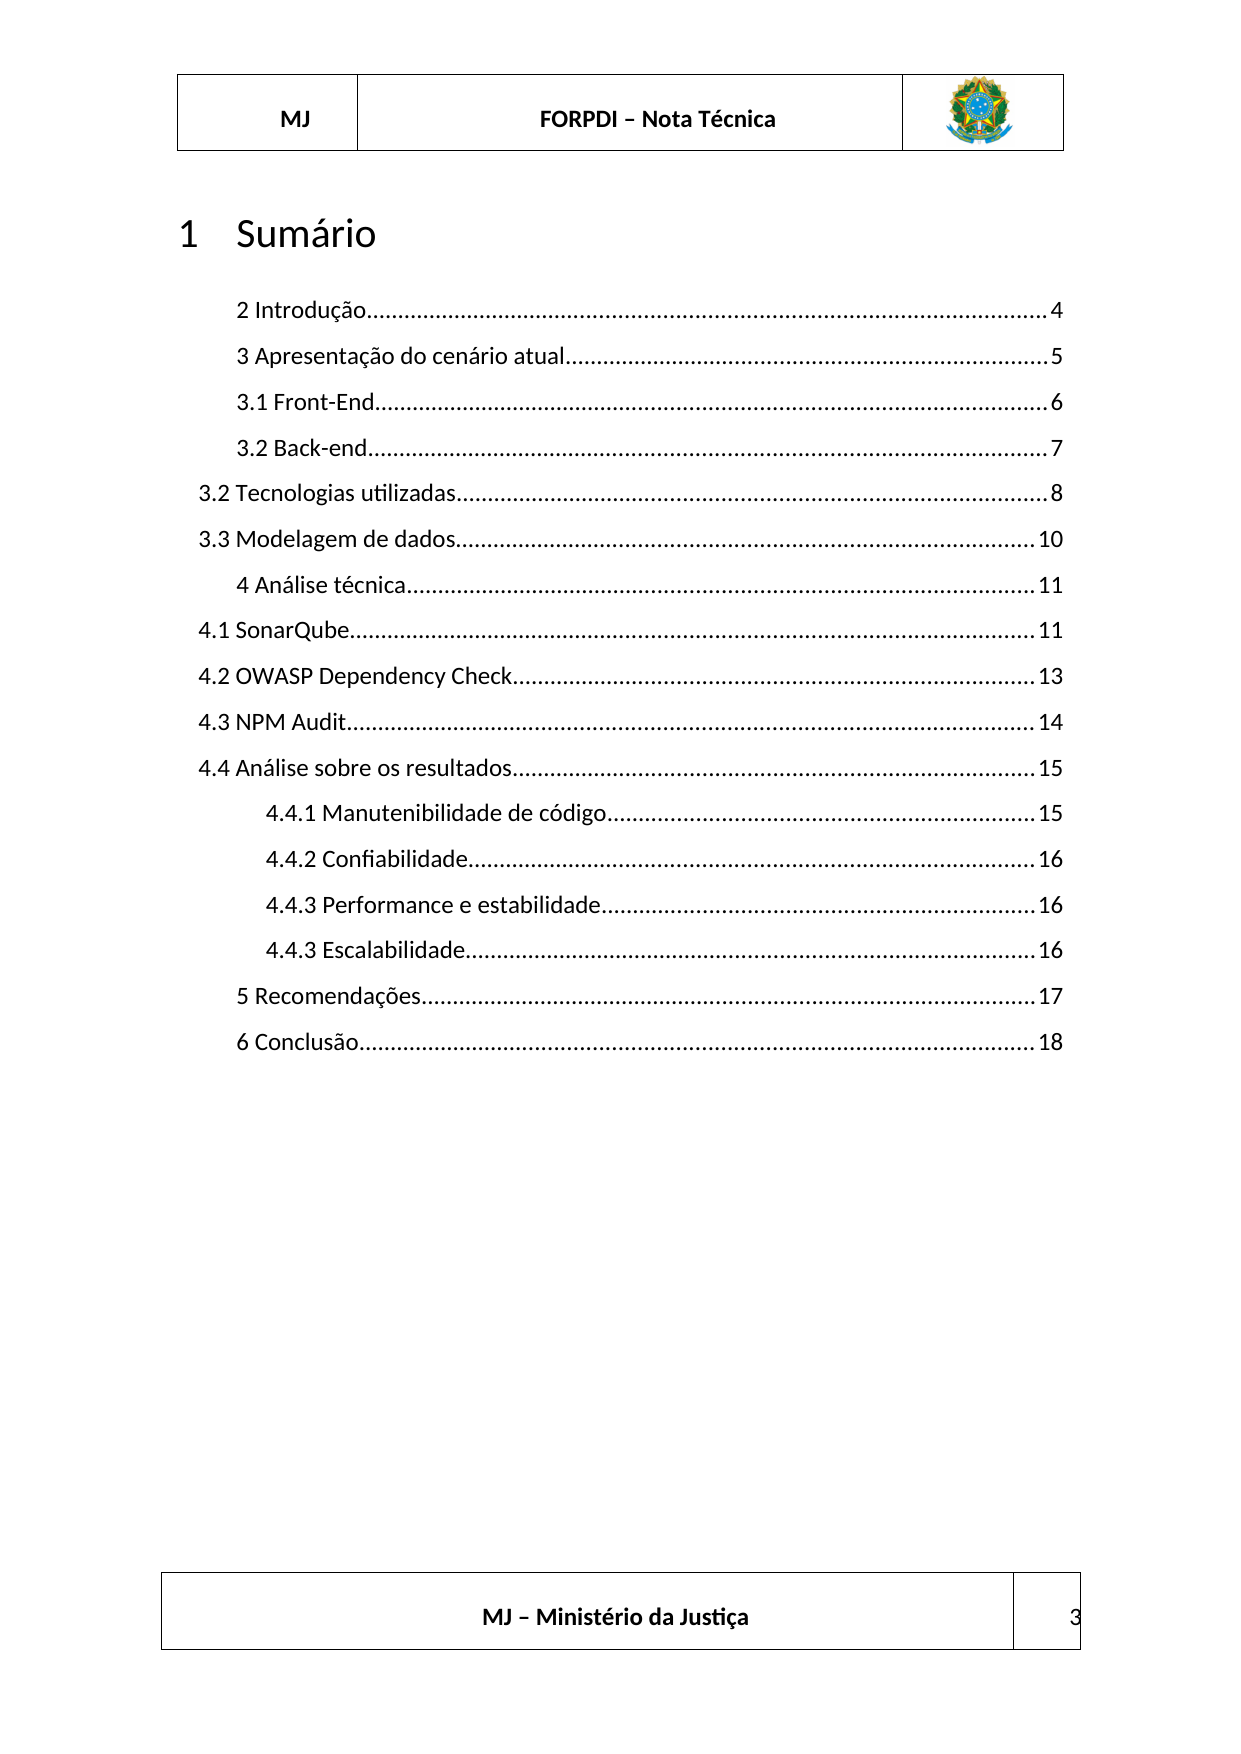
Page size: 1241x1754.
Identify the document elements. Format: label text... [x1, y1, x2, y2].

text 4 Análise técnica 11 [177, 569, 236, 599]
subtitle Sumário [377, 207, 1063, 257]
picture [944, 75, 1020, 149]
text 2 Introdução 4 [177, 294, 1063, 325]
text 5 Recomendações 17 [177, 980, 236, 1011]
text 6 Conclusão 18 [177, 1026, 236, 1057]
subtitle Sumário [177, 207, 236, 257]
text 3 Apresentação do cenário atual 5 [177, 340, 236, 371]
